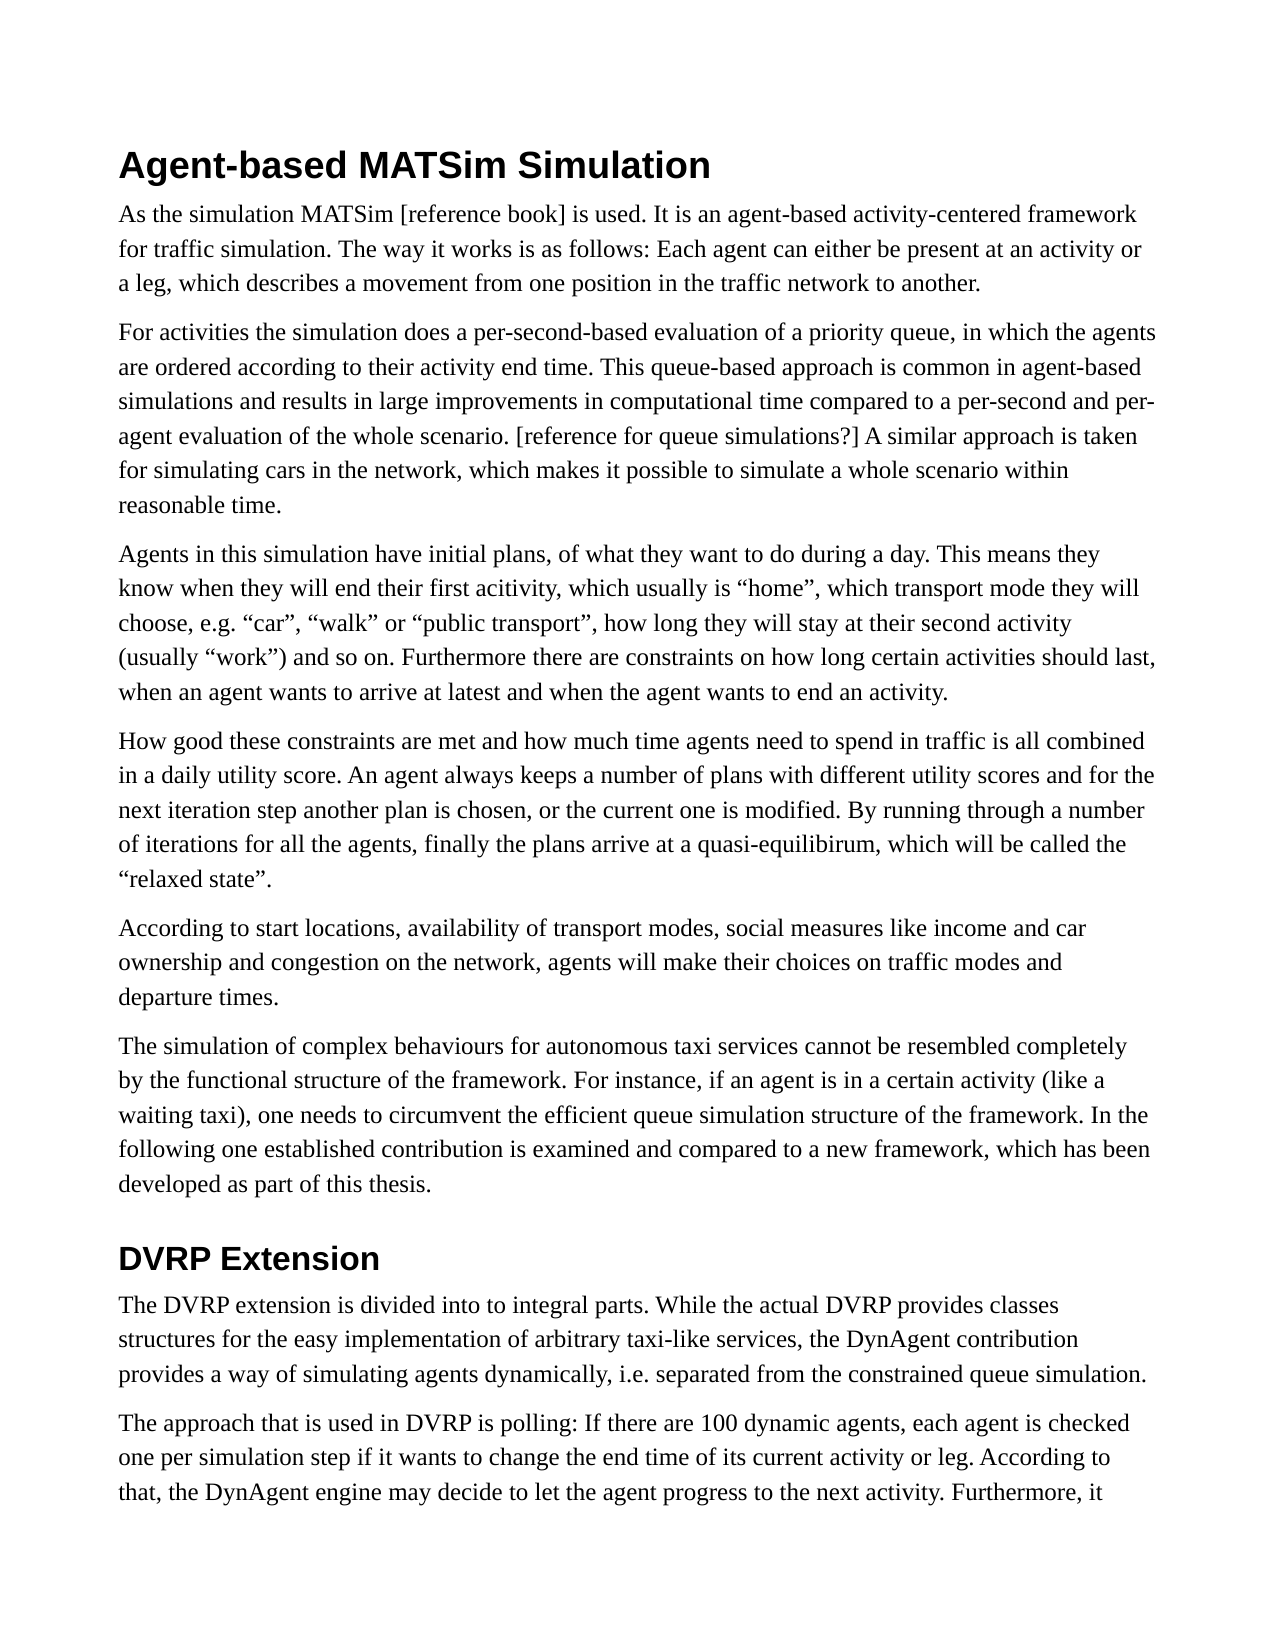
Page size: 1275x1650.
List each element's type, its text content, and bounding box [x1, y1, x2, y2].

text Agents in this simulation have initial plans, of what they want to do during a day. This means they know when they will end their first acitivity, which usually is “home”, which transport mode they will choose, e.g. “car”, “walk” or “public transport”, how long they will stay at their second activity (usually “work”) and so on. Furthermore there are constraints on how long certain activities should last, when an agent wants to arrive at latest and when the agent wants to end an activity. [118, 539, 1157, 705]
subtitle Agent-based MATSim Simulation [118, 143, 1157, 187]
text The approach that is used in DVRP is polling: If there are 100 dynamic agents, each agent is checked one per simulation step if it wants to change the end time of its current activity or leg. According to that, the DynAgent engine may decide to let the agent progress to the next activity. Furthermore, it [118, 1408, 1157, 1505]
text The simulation of complex behaviours for autonomous taxi services cannot be resembled completely by the functional structure of the framework. For instance, if an agent is in a certain activity (like a waiting taxi), one needs to circumvent the efficient queue simulation structure of the framework. In the following one established contribution is examined and compared to a new framework, which has been developed as part of this thesis. [118, 1031, 1157, 1197]
text For activities the simulation does a per-second-based evaluation of a priority queue, in which the agents are ordered according to their activity end time. This queue-based approach is common in agent-based simulations and results in large improvements in computational time compared to a per-second and per-agent evaluation of the whole scenario. [reference for queue simulations?] A similar approach is taken for simulating cars in the network, which makes it possible to simulate a whole scenario within reasonable time. [118, 317, 1157, 518]
text The DVRP extension is divided into to integral parts. While the actual DVRP provides classes structures for the easy implementation of arbitrary taxi-like services, the DynAgent contribution provides a way of simulating agents dynamically, i.e. separated from the constrained queue simulation. [118, 1290, 1157, 1387]
subtitle DVRP Extension [118, 1238, 1157, 1277]
text As the simulation MATSim [reference book] is used. It is an agent-based activity-centered framework for traffic simulation. The way it works is as follows: Each agent can either be present at an activity or a leg, which describes a movement from one position in the traffic network to another. [118, 199, 1157, 297]
text How good these constraints are met and how much time agents need to spend in traffic is all combined in a daily utility score. An agent always keeps a number of plans with different utility scores and for the next iteration step another plan is chosen, or the current one is modified. By running through a number of iterations for all the agents, finally the plans arrive at a quasi-equilibirum, which will be called the “relaxed state”. [118, 726, 1157, 892]
text According to start locations, availability of transport modes, social measures like income and car ownership and congestion on the network, agents will make their choices on traffic modes and departure times. [118, 913, 1157, 1010]
